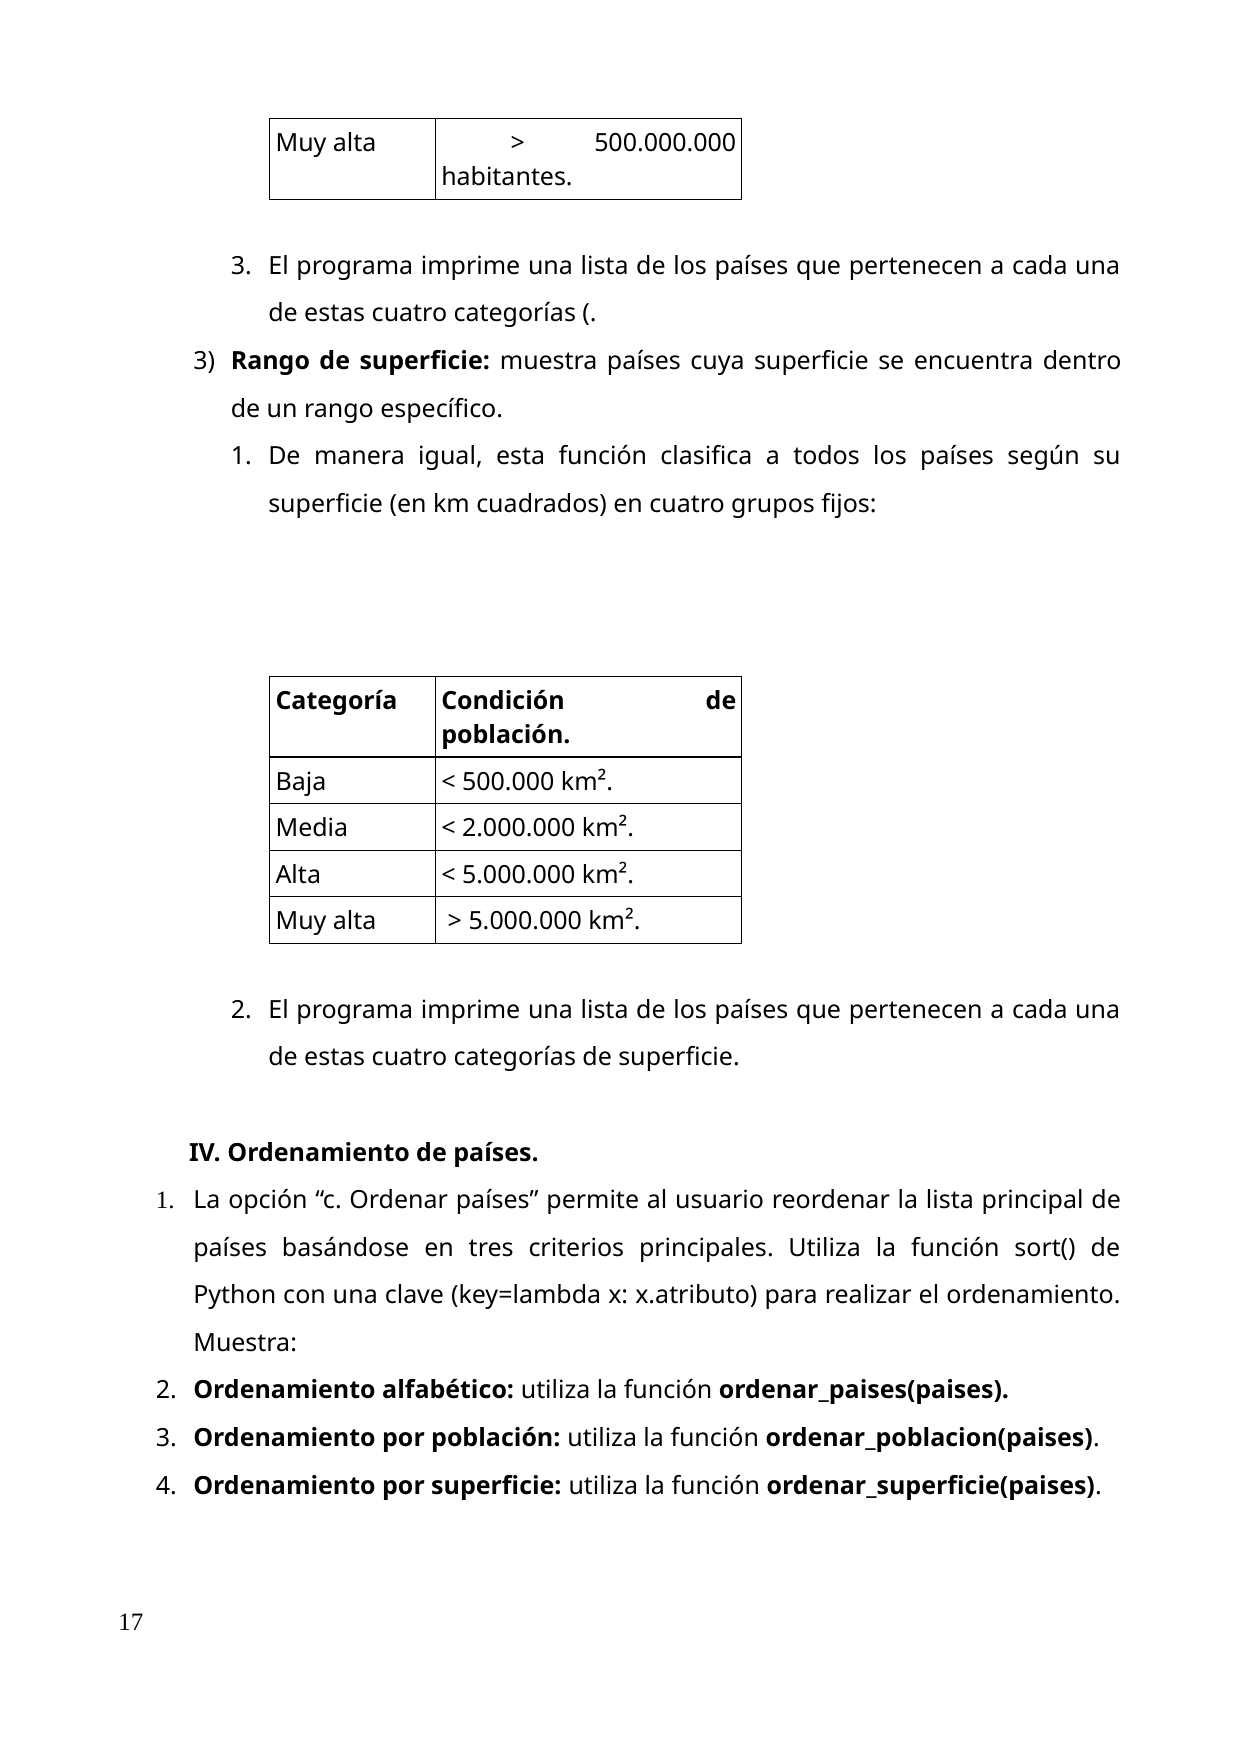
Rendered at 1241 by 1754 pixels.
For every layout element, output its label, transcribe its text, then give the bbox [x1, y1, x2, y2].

list Ordenamiento alfabético: utiliza la función ordenar_paises(paises). [156, 1372, 1122, 1406]
list De manera igual, esta función clasifica a todos los países según su superficie (en km cuadrados) en cuatro grupos fijos: [231, 438, 1122, 519]
table_cell Media [270, 804, 435, 849]
list Ordenamiento por superficie: utiliza la función ordenar_superficie(paises). [156, 1467, 1122, 1501]
list El programa imprime una lista de los países que pertenecen a cada una de estas cuatro categorías (. [231, 247, 1122, 329]
table_cell < 2.000.000 km². [436, 804, 741, 849]
list El programa imprime una lista de los países que pertenecen a cada una de estas cuatro categorías de superficie. [231, 991, 1122, 1073]
list Rango de superficie: muestra países cuya superficie se encuentra dentro de un rango específico. [193, 343, 1122, 424]
table_header Categoría [270, 677, 435, 756]
table_cell > 500.000.000 habitantes. [436, 119, 741, 199]
list Ordenamiento por población: utiliza la función ordenar_poblacion(paises). [156, 1420, 1122, 1454]
table_cell Muy alta [270, 119, 435, 199]
text IV. Ordenamiento de países. [118, 1134, 1122, 1168]
table_cell < 500.000 km². [436, 758, 741, 803]
list La opción “c. Ordenar países” permite al usuario reordenar la lista principal de países basándose en tres criterios principales. Utiliza la función sort() de Python con una clave (key=lambda x: x.atributo) para realizar el ordenamiento. Muestra: [156, 1182, 1122, 1359]
table_header Condición de población. [436, 677, 741, 756]
table_cell Alta [270, 851, 435, 896]
table_cell Baja [270, 758, 435, 803]
table_cell < 5.000.000 km². [436, 851, 741, 896]
table_cell > 5.000.000 km². [436, 897, 741, 943]
table_cell Muy alta [270, 897, 435, 943]
